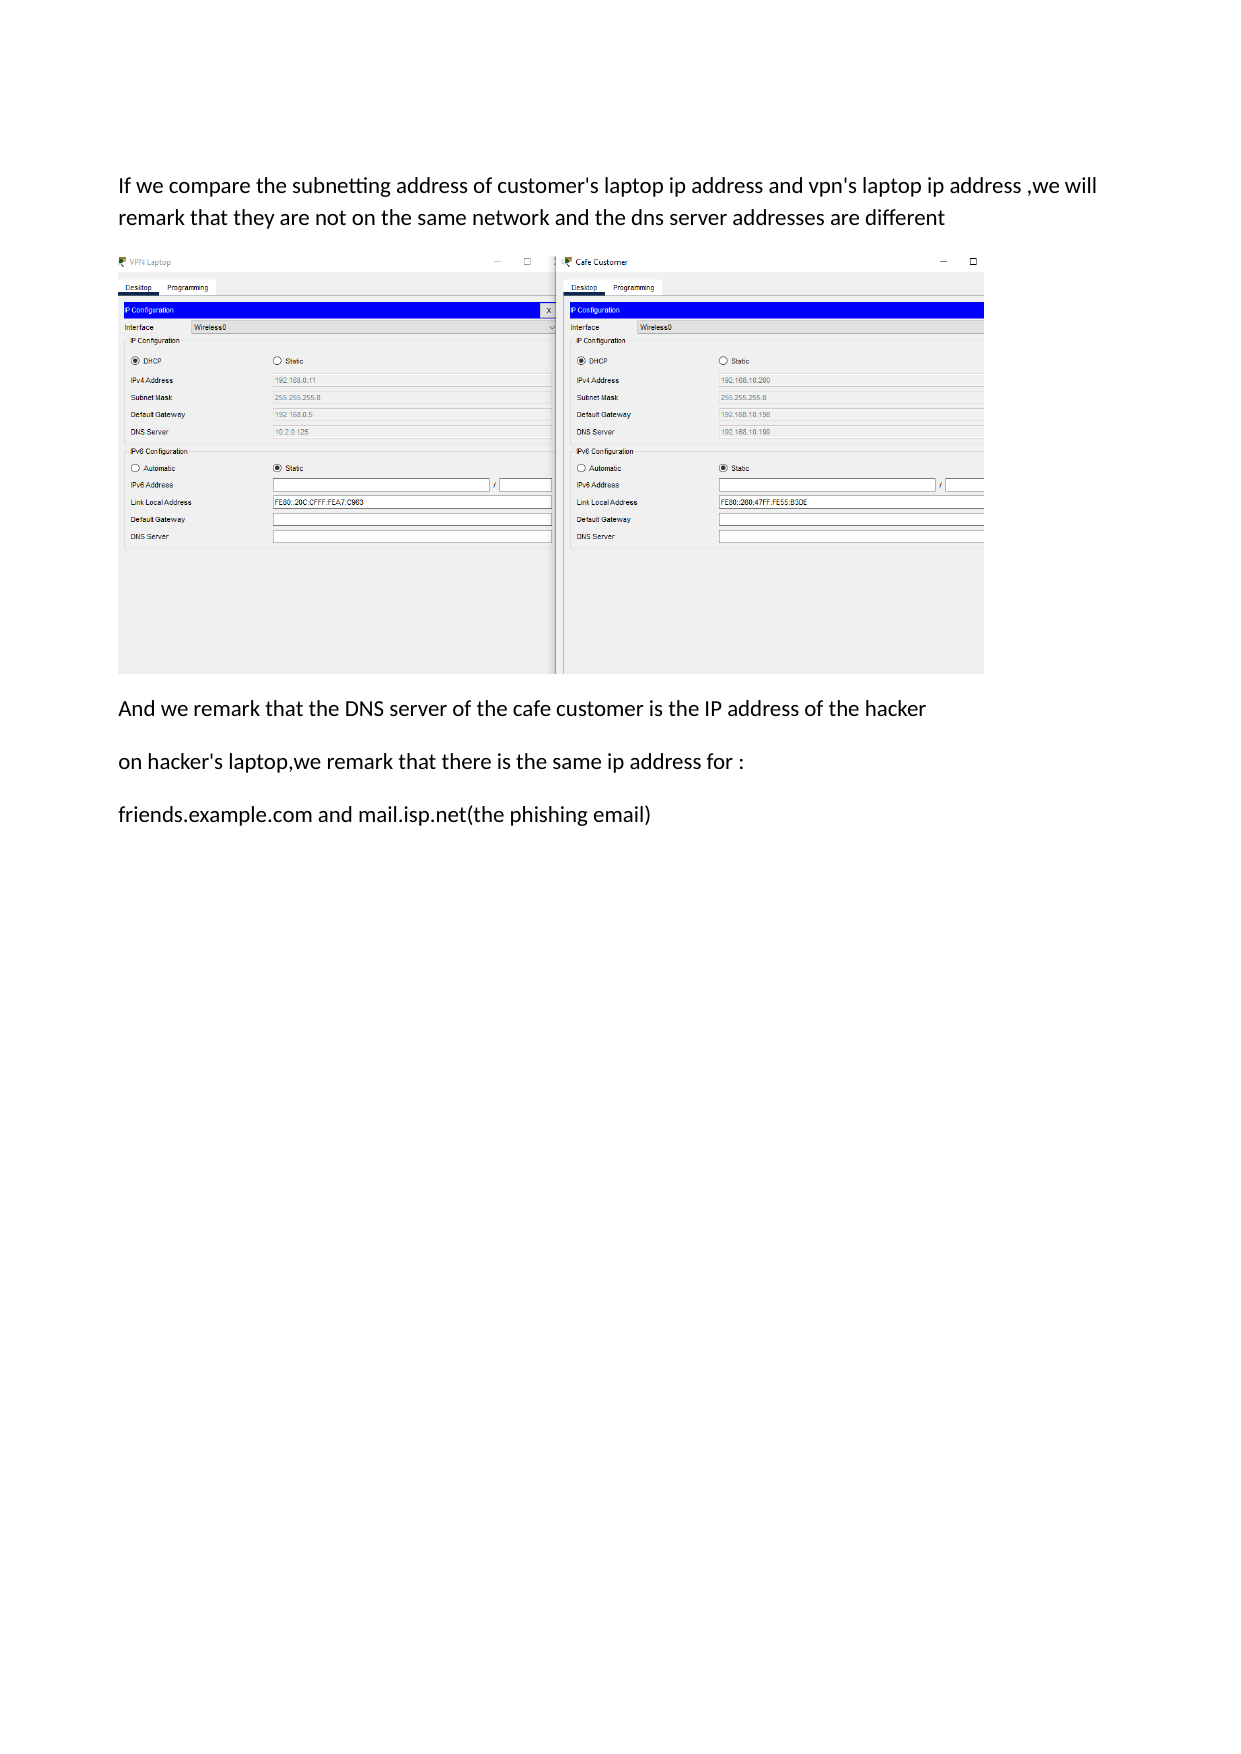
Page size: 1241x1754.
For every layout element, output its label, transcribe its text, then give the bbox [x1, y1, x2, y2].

text If we compare the subnetting address of customer's laptop ip address and vpn's laptop ip address ,we will remark that they are not on the same network and the dns server addresses are different [118, 171, 1122, 231]
text friends.example.com and mail.isp.net(the phishing email) [118, 800, 1122, 828]
text on hacker's laptop,we remark that there is the same ip address for : [118, 747, 1122, 775]
text And we remark that the DNS server of the cafe customer is the IP address of the hacker [118, 694, 1122, 722]
